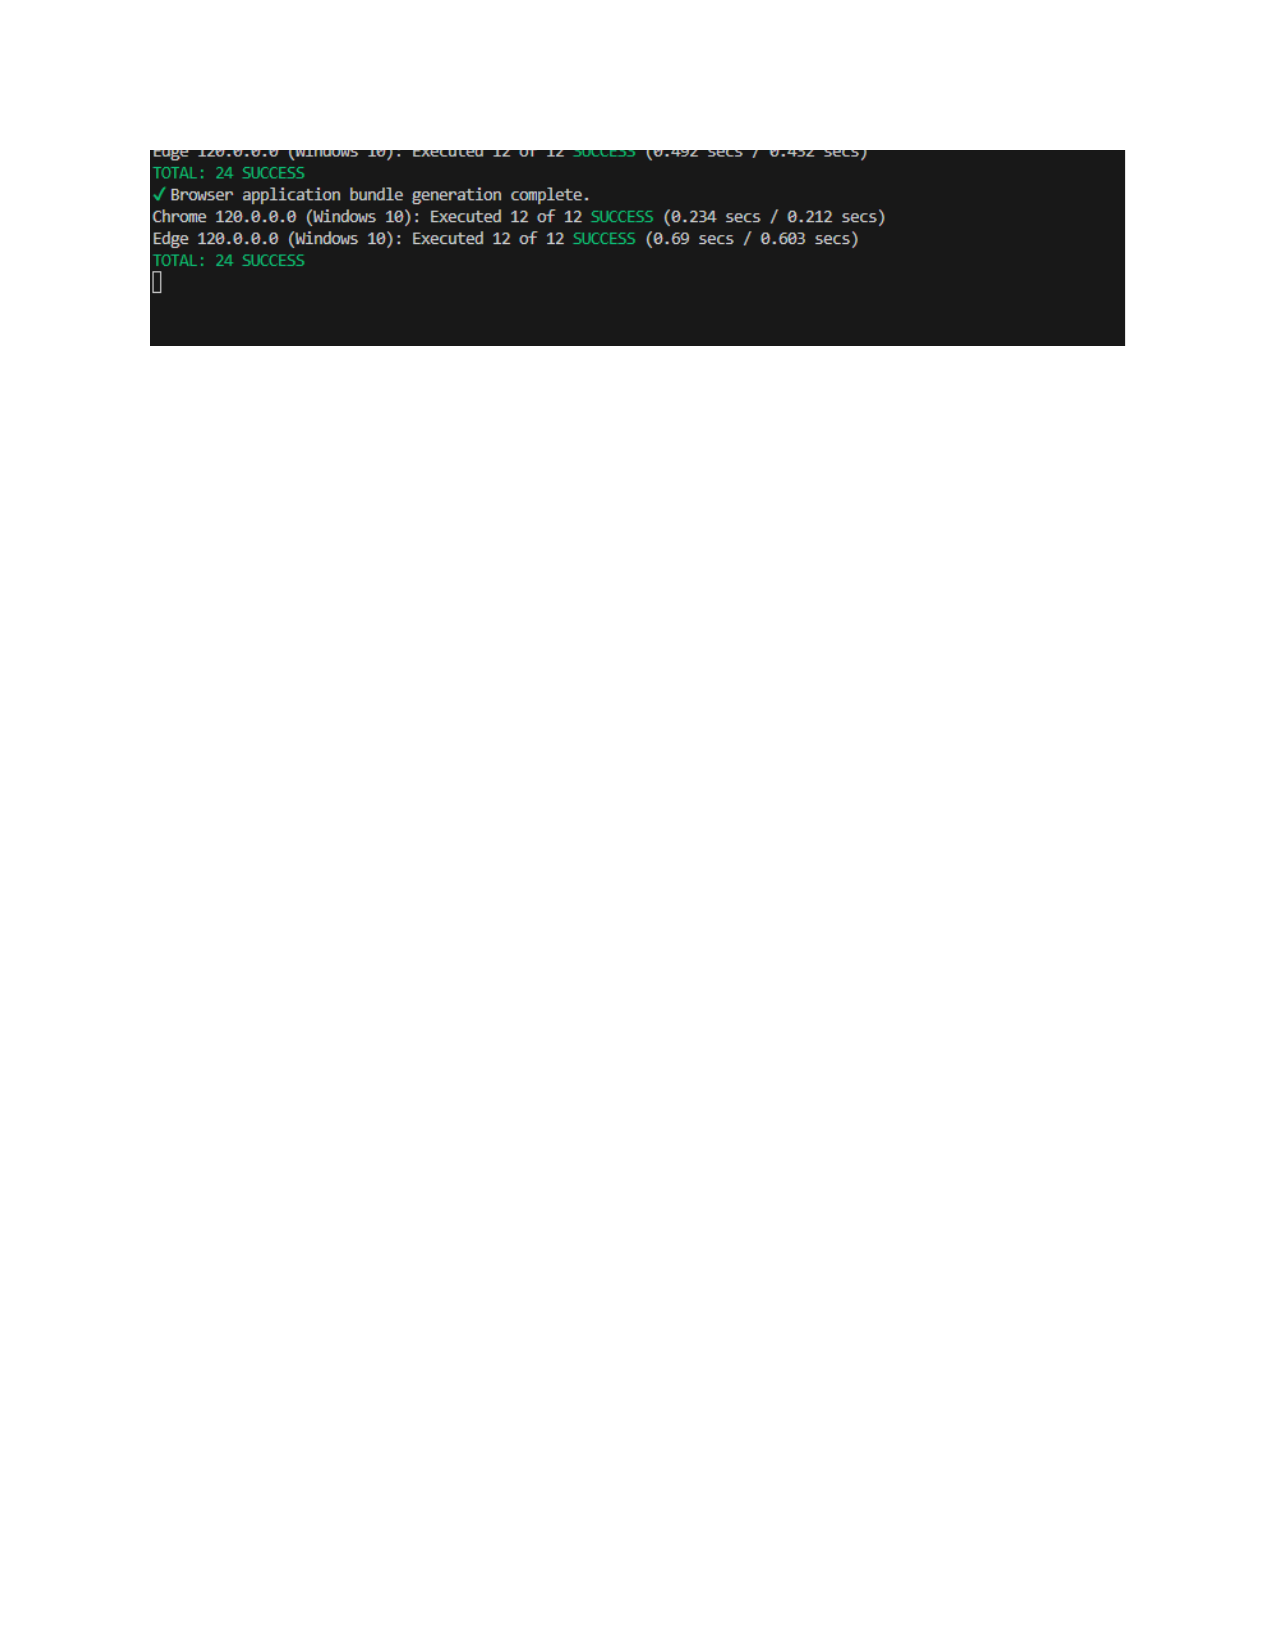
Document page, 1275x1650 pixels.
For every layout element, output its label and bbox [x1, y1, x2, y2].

picture [150, 150, 1125, 346]
